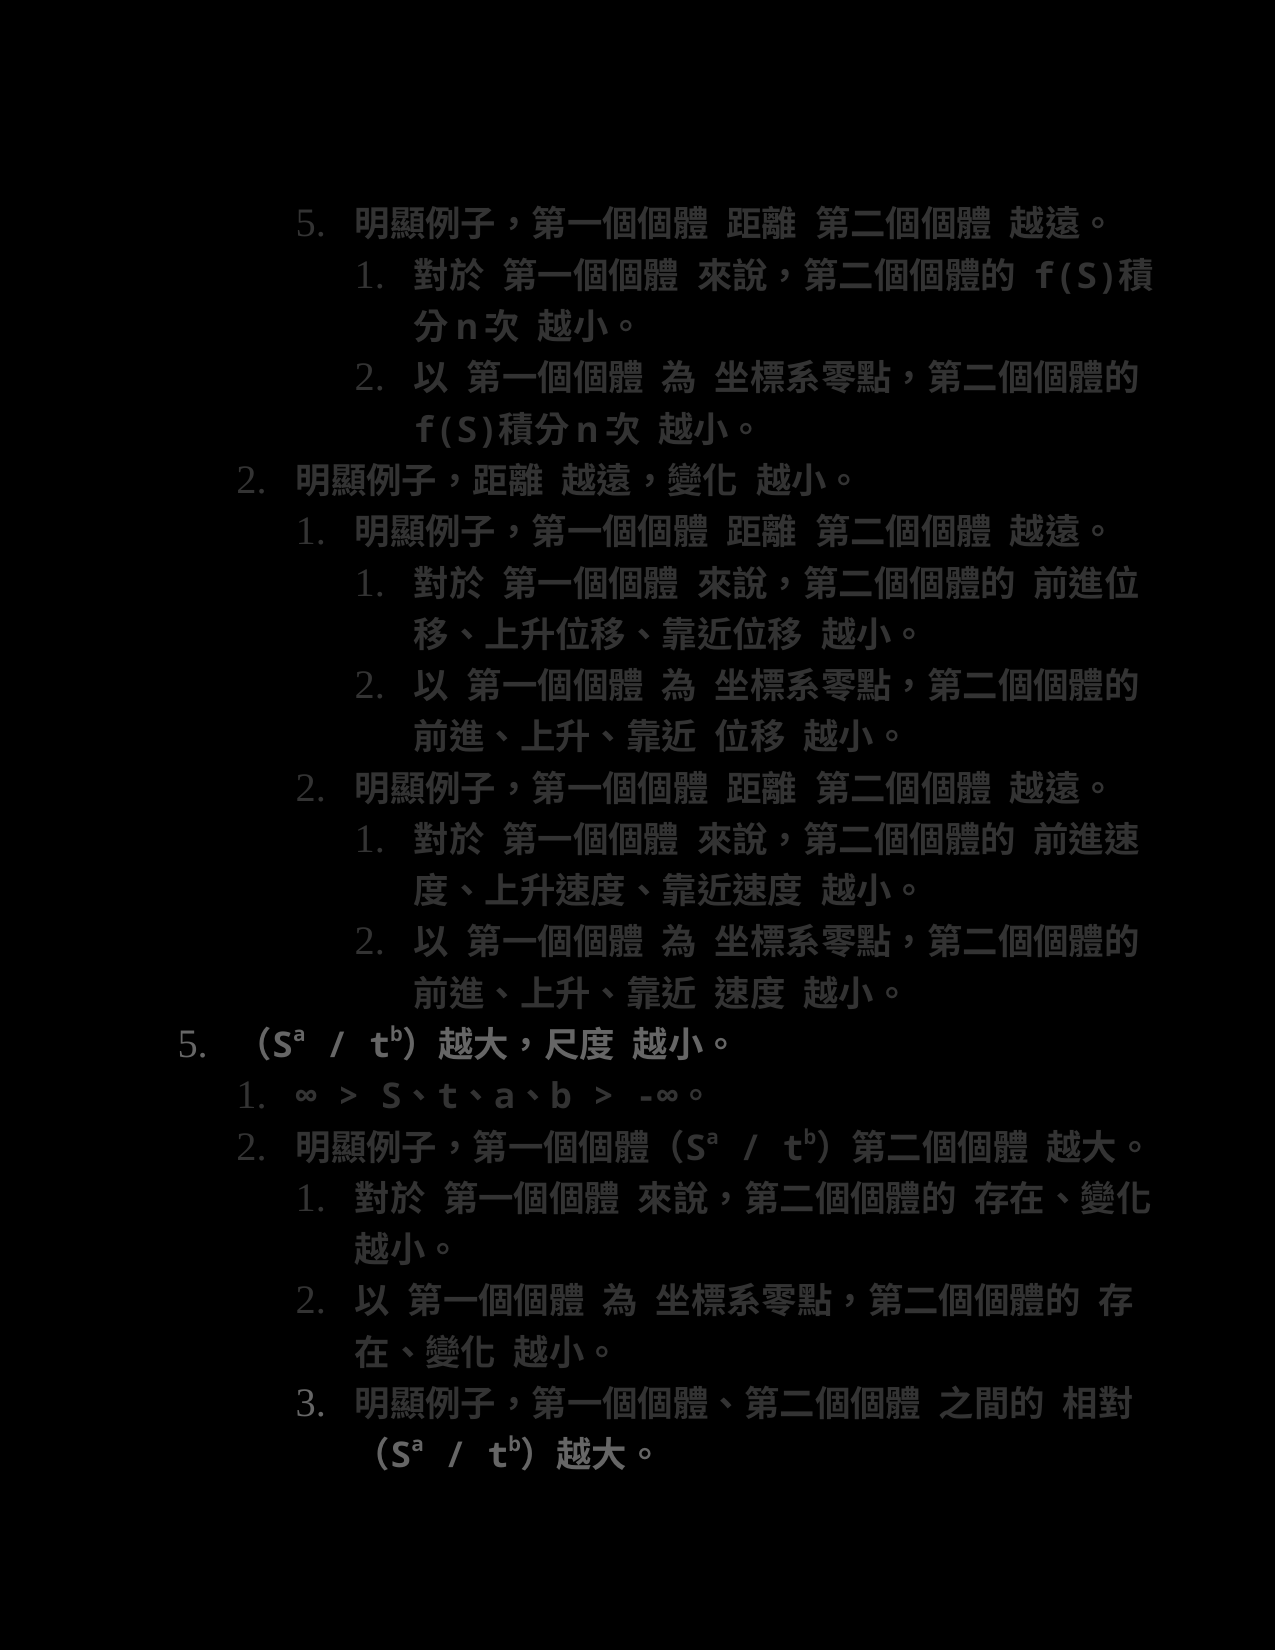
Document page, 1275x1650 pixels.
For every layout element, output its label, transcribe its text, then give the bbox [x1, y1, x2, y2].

list （Sa / tb）越大，尺度 越小。 [177, 1016, 1157, 1067]
list 明顯例子，第一個個體 距離 第二個個體 越遠。 [295, 504, 1157, 555]
list 明顯例子，第一個個體（Sa / tb）第二個個體 越大。 [236, 1119, 1157, 1170]
list 以 第一個個體 為 坐標系零點，第二個個體的 前進、上升、靠近 位移 越小。 [354, 657, 1157, 760]
list 明顯例子，第一個個體 距離 第二個個體 越遠。 [295, 760, 1157, 811]
list 明顯例子，第一個個體、第二個個體 之間的 相對（Sa / tb）越大。 [295, 1375, 1157, 1478]
list 以 第一個個體 為 坐標系零點，第二個個體的 存在、變化 越小。 [295, 1273, 1157, 1375]
list 明顯例子，距離 越遠，變化 越小。 [236, 452, 1157, 504]
list 對於 第一個個體 來說，第二個個體的 前進位移、上升位移、靠近位移 越小。 [354, 555, 1157, 657]
list 以 第一個個體 為 坐標系零點，第二個個體的 f(S)積分n次 越小。 [354, 350, 1157, 452]
list 以 第一個個體 為 坐標系零點，第二個個體的 前進、上升、靠近 速度 越小。 [354, 914, 1157, 1016]
list 對於 第一個個體 來說，第二個個體的 前進速度、上升速度、靠近速度 越小。 [354, 811, 1157, 914]
list ∞ > S、t、a、b > -∞。 [236, 1067, 1157, 1119]
list 對於 第一個個體 來說，第二個個體的 存在、變化 越小。 [295, 1170, 1157, 1273]
list 明顯例子，第一個個體 距離 第二個個體 越遠。 [295, 196, 1157, 247]
list 對於 第一個個體 來說，第二個個體的 f(S)積分n次 越小。 [354, 247, 1157, 350]
